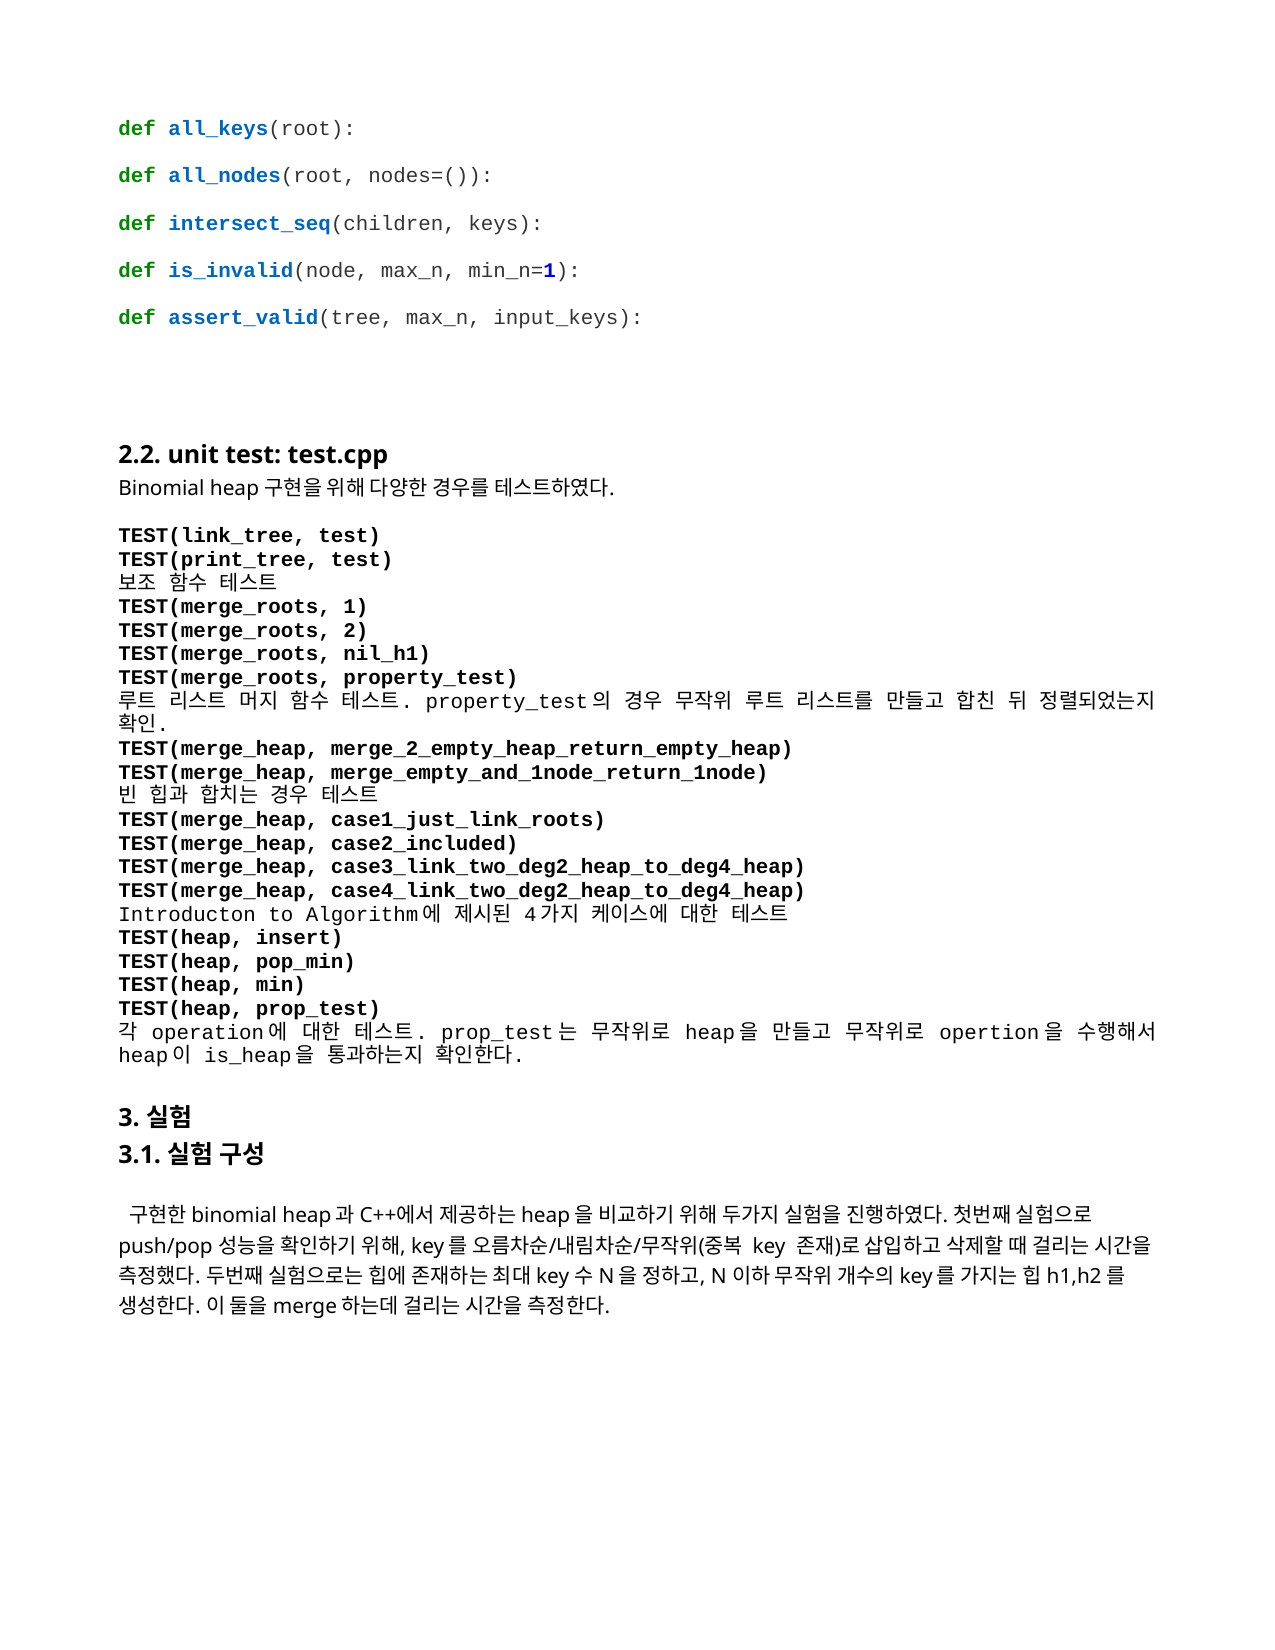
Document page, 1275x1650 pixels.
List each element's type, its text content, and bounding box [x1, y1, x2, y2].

text TEST(merge_roots, property_test) [118, 667, 1157, 691]
text TEST(heap, prop_test) [118, 998, 1157, 1022]
text def all_keys(root): [118, 118, 1157, 142]
text 2.2. unit test: test.cpp [118, 437, 1157, 471]
text 루트 리스트 머지 함수 테스트. property_test의 경우 무작위 루트 리스트를 만들고 합친 뒤 정렬되었는지 확인. [118, 691, 1157, 738]
text 구현한 binomial heap과 C++에서 제공하는 heap을 비교하기 위해 두가지 실험을 진행하였다. 첫번째 실험으로 push/pop 성능을 확인하기 위해, key를 오름차순/내림차순/무작위(중복 key 존재)로 삽입하고 삭제할 때 걸리는 시간을 측정했다. 두번째 실험으로는 힙에 존재하는 최대 key 수 N을 정하고, N 이하 무작위 개수의 key를 가지는 힙 h1,h2를 생성한다. 이 둘을 merge하는데 걸리는 시간을 측정한다. [118, 1199, 1157, 1320]
text TEST(merge_heap, merge_empty_and_1node_return_1node) [118, 762, 1157, 785]
text def all_nodes(root, nodes=()): [118, 165, 1157, 189]
text 3.1. 실험 구성 [118, 1134, 1157, 1170]
text TEST(merge_heap, case3_link_two_deg2_heap_to_deg4_heap) [118, 856, 1157, 880]
text Introducton to Algorithm에 제시된 4가지 케이스에 대한 테스트 [118, 903, 1157, 927]
text 보조 함수 테스트 [118, 572, 1157, 596]
text 각 operation에 대한 테스트. prop_test는 무작위로 heap을 만들고 무작위로 opertion을 수행해서 heap이 is_heap을 통과하는지 확인한다. [118, 1022, 1157, 1069]
text TEST(heap, min) [118, 974, 1157, 998]
text TEST(print_tree, test) [118, 549, 1157, 572]
text Binomial heap 구현을 위해 다양한 경우를 테스트하였다. [118, 471, 1157, 502]
text TEST(merge_heap, case2_included) [118, 833, 1157, 856]
text TEST(heap, insert) [118, 927, 1157, 951]
text 빈 힙과 합치는 경우 테스트 [118, 785, 1157, 809]
text TEST(link_tree, test) [118, 525, 1157, 549]
text def intersect_seq(children, keys): [118, 213, 1157, 236]
text TEST(heap, pop_min) [118, 951, 1157, 974]
text TEST(merge_heap, case4_link_two_deg2_heap_to_deg4_heap) [118, 880, 1157, 903]
text def assert_valid(tree, max_n, input_keys): [118, 307, 1157, 331]
text TEST(merge_heap, merge_2_empty_heap_return_empty_heap) [118, 738, 1157, 762]
text TEST(merge_roots, nil_h1) [118, 643, 1157, 667]
text TEST(merge_roots, 2) [118, 620, 1157, 643]
text def is_invalid(node, max_n, min_n=1): [118, 260, 1157, 284]
text 3. 실험 [118, 1098, 1157, 1134]
text TEST(merge_roots, 1) [118, 596, 1157, 620]
text TEST(merge_heap, case1_just_link_roots) [118, 809, 1157, 833]
